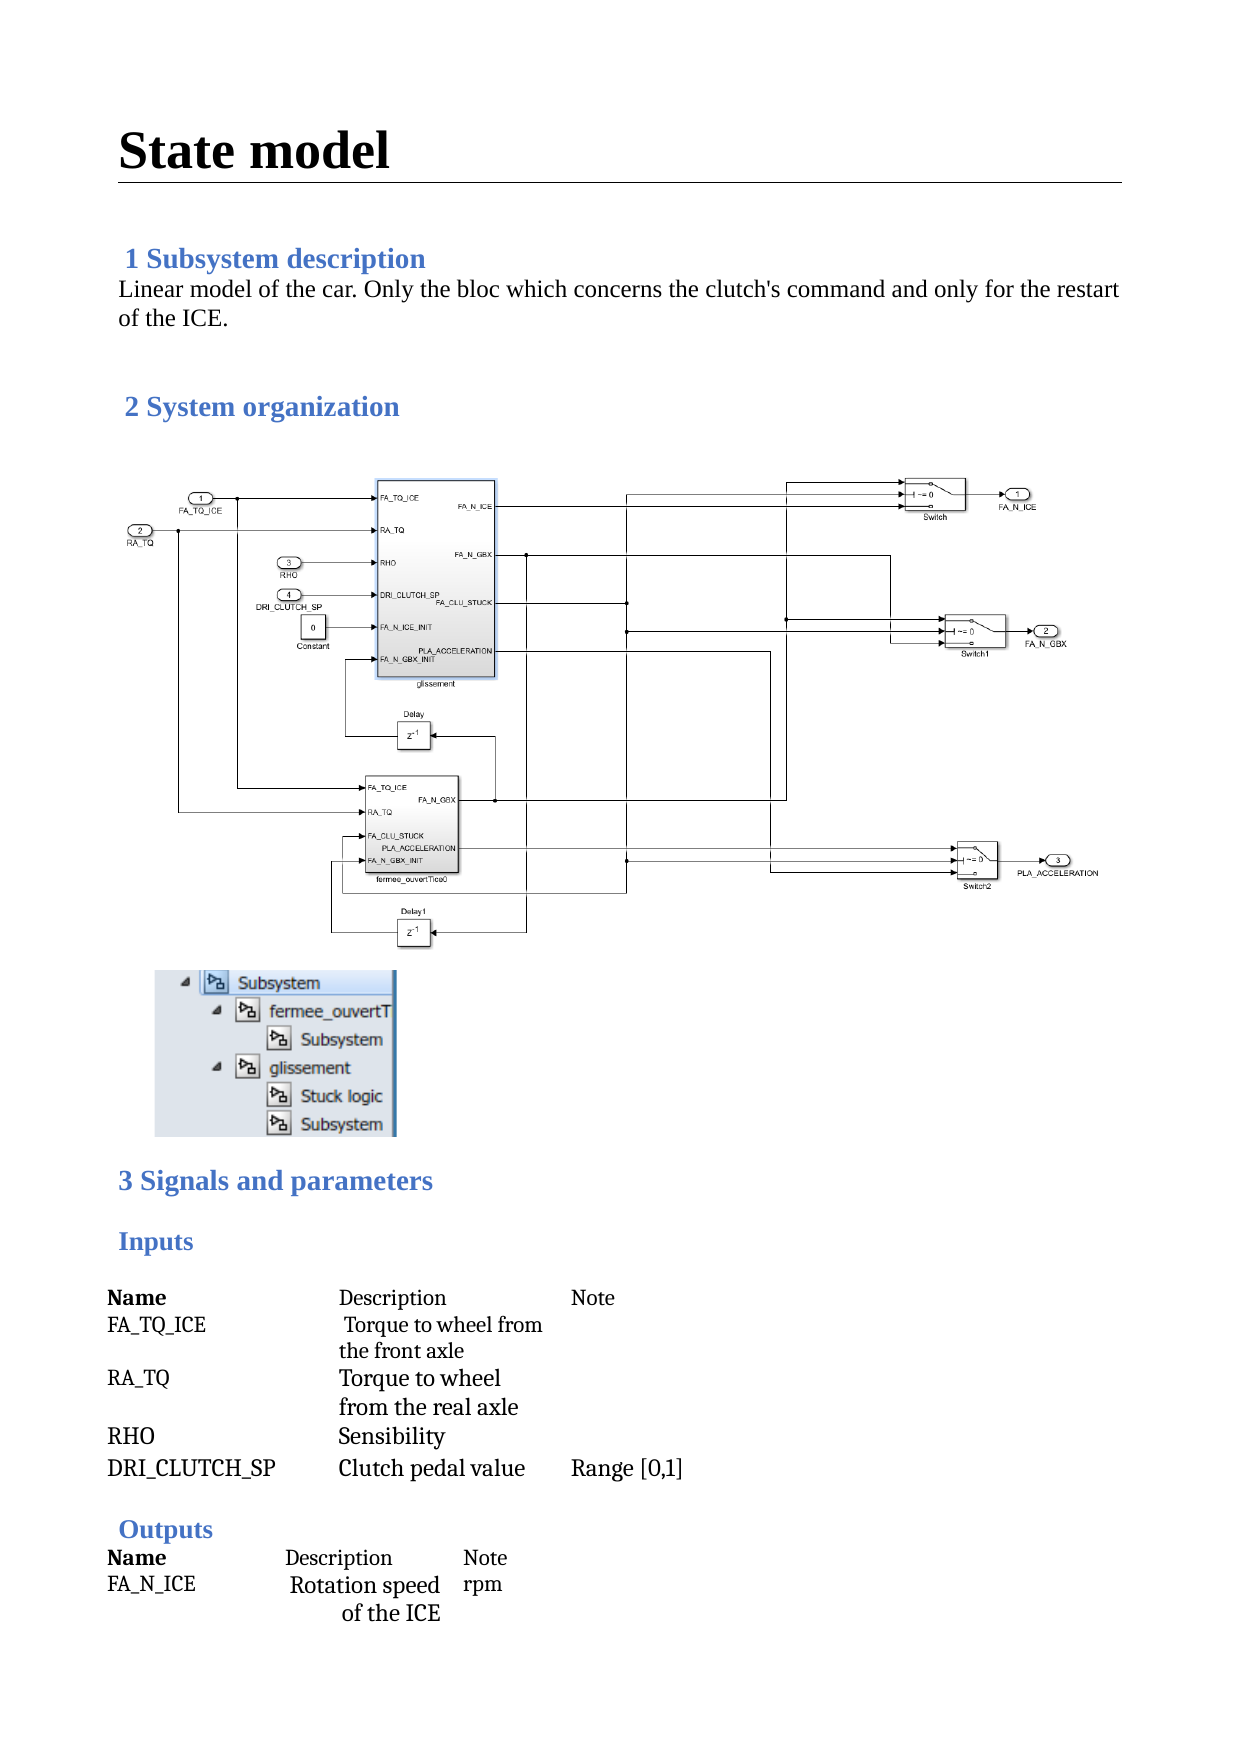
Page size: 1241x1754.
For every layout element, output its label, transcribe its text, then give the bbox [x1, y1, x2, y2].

table_cell Range [0,1] [559, 1454, 791, 1487]
table_header Note [559, 1285, 791, 1312]
table_cell Sensibility [328, 1422, 559, 1454]
table_cell rpm [452, 1571, 715, 1628]
table_header Name [96, 1544, 273, 1571]
table_header Description [274, 1544, 452, 1571]
table_cell Torque to wheel from the front axle [328, 1312, 559, 1364]
table_header Name [96, 1285, 327, 1312]
table_cell [559, 1422, 791, 1454]
text Outputs [118, 1513, 1122, 1544]
table_header Note [452, 1544, 715, 1571]
text 1 Subsystem description [118, 241, 1122, 274]
text State model [118, 118, 1122, 182]
table_cell Clutch pedal value [328, 1454, 559, 1487]
table_cell Torque to wheel from the real axle [328, 1364, 559, 1422]
text 3 Signals and parameters [118, 1163, 1122, 1197]
table_cell FA_N_ICE [96, 1571, 273, 1628]
text Inputs [118, 1225, 1122, 1256]
table_cell RA_TQ [96, 1364, 327, 1422]
table_cell Rotation speed of the ICE [274, 1571, 452, 1628]
table_cell [559, 1312, 791, 1364]
table_cell FA_TQ_ICE [96, 1312, 327, 1364]
table_cell [559, 1364, 791, 1422]
table_cell DRI_CLUTCH_SP [96, 1454, 327, 1487]
text Linear model of the car. Only the bloc which concerns the clutch's command and only for the restart of the ICE. [118, 274, 1122, 332]
table_cell RHO [96, 1422, 327, 1454]
text 2 System organization [118, 389, 1122, 423]
table_header Description [328, 1285, 559, 1312]
